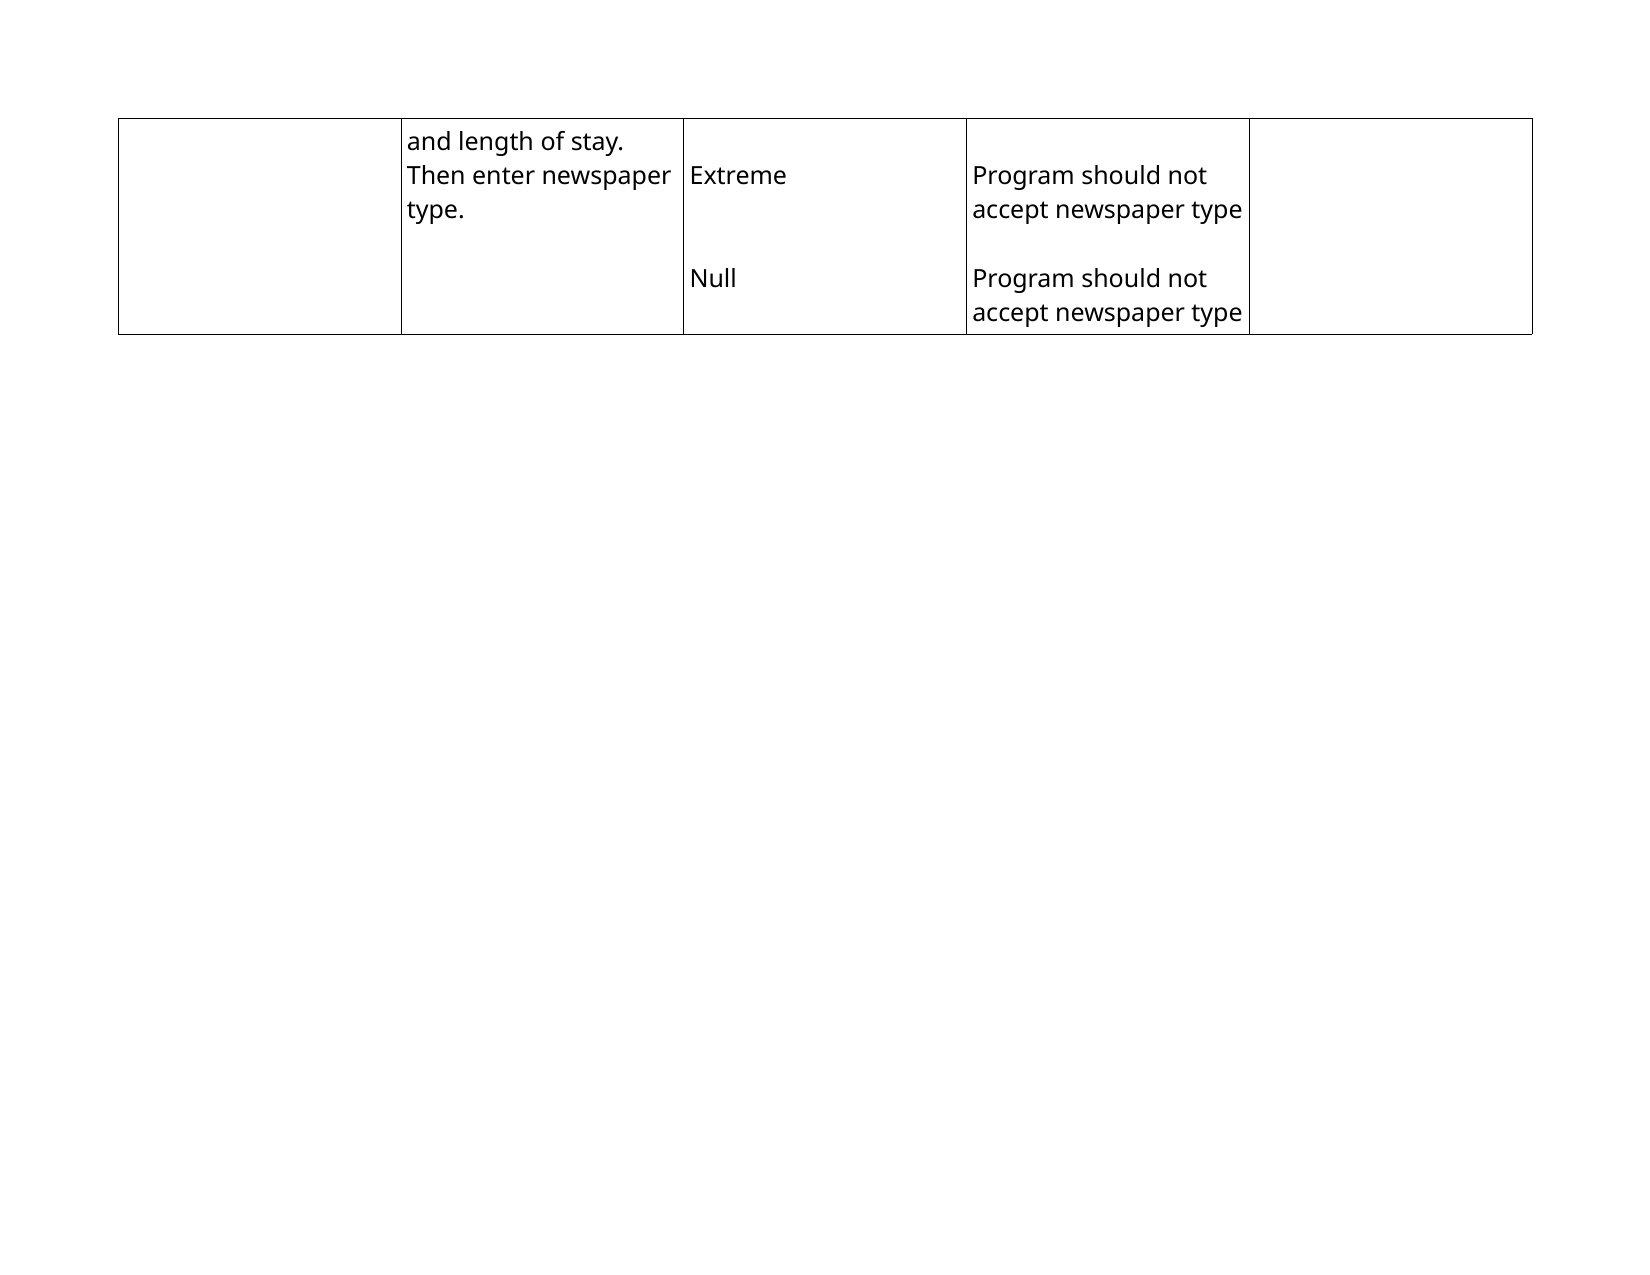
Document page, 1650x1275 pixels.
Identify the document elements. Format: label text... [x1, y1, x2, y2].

table_cell Extreme Null [684, 119, 966, 334]
table_cell Program should not accept newspaper type Program should not accept newspaper type [967, 119, 1249, 334]
table_cell and length of stay. Then enter newspaper type. [402, 119, 683, 334]
table_cell [1250, 119, 1532, 334]
table_cell [119, 119, 401, 334]
